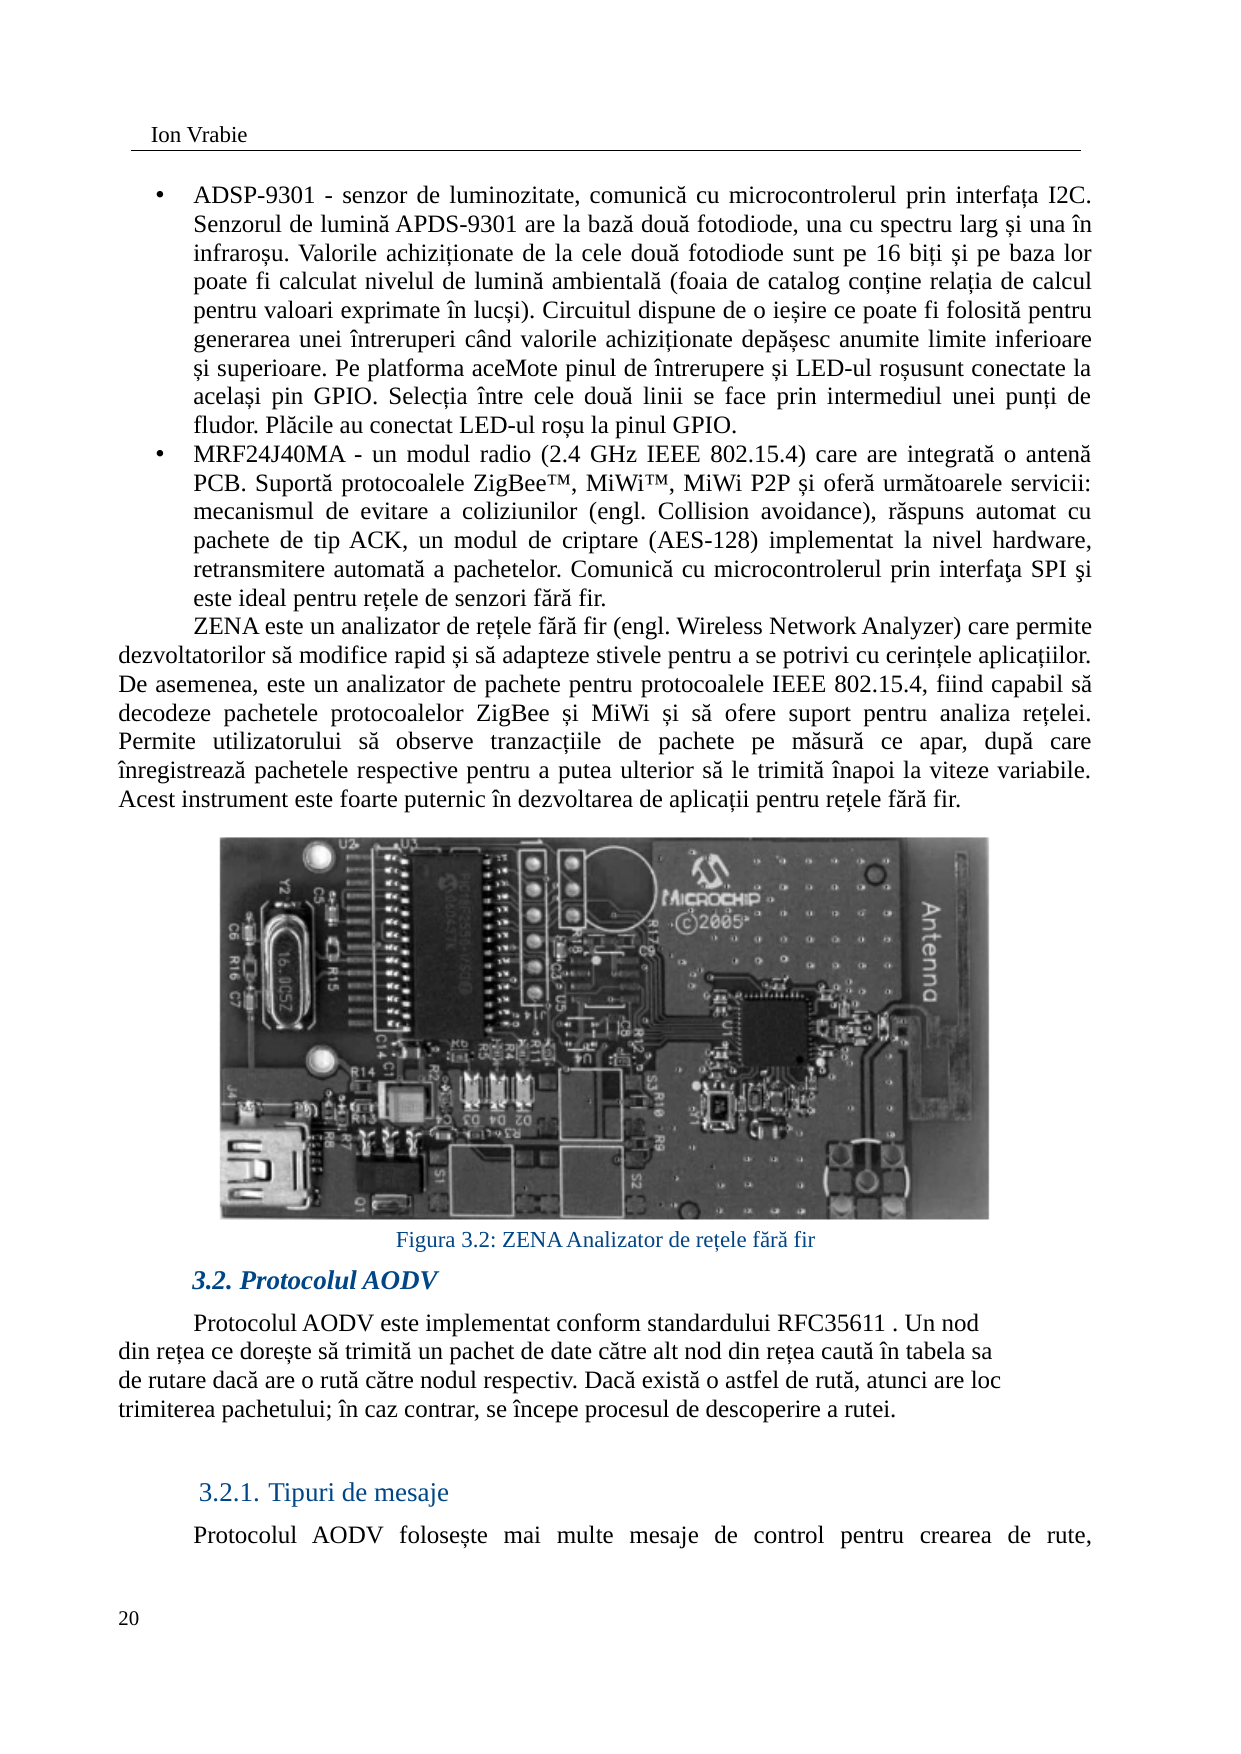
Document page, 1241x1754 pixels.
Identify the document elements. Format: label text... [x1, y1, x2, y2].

list MRF24J40MA - un modul radio (2.4 GHz IEEE 802.15.4) care are integrată o antenă PCB. Suportă protocoalele ZigBee™, MiWi™, MiWi P2P și oferă următoarele servicii: mecanismul de evitare a coliziunilor (engl. Collision avoidance), răspuns automat cu pachete de tip ACK, un modul de criptare (AES-128) implementat la nivel hardware, retransmitere automată a pachetelor. Comunică cu microcontrolerul prin interfaţa SPI şi este ideal pentru rețele de senzori fără fir. [156, 439, 1093, 611]
picture [215, 833, 997, 1226]
text Protocolul AODV folosește mai multe mesaje de control pentru crearea de rute, [118, 1520, 1093, 1548]
text ZENA este un analizator de rețele fără fir (engl. Wireless Network Analyzer) care permite dezvoltatorilor să modifice rapid și să adapteze stivele pentru a se potrivi cu cerințele aplicațiilor. De asemenea, este un analizator de pachete pentru protocoalele IEEE 802.15.4, fiind capabil să decodeze pachetele protocoalelor ZigBee și MiWi și să ofere suport pentru analiza rețelei. Permite utilizatorului să observe tranzacțiile de pachete pe măsură ce apar, după care înregistrează pachetele respective pentru a putea ulterior să le trimită înapoi la viteze variabile. Acest instrument este foarte puternic în dezvoltarea de aplicații pentru rețele fără fir. [118, 611, 1093, 813]
text Figura 3.2: ZENA Analizator de rețele fără fir [215, 1226, 996, 1252]
subtitle Protocolul AODV [192, 837, 1093, 1295]
text Protocolul AODV este implementat conform standardului RFC35611 . Un nod [118, 1308, 1093, 1336]
list ADSP-9301 - senzor de luminozitate, comunică cu microcontrolerul prin interfața I2C. Senzorul de lumină APDS-9301 are la bază două fotodiode, una cu spectru larg și una în infraroșu. Valorile achiziționate de la cele două fotodiode sunt pe 16 biți și pe baza lor poate fi calculat nivelul de lumină ambientală (foaia de catalog conține relația de calcul pentru valoari exprimate în lucși). Circuitul dispune de o ieșire ce poate fi folosită pentru generarea unei întreruperi când valorile achiziționate depășesc anumite limite inferioare și superioare. Pe platforma aceMote pinul de întrerupere și LED-ul roșusunt conectate la același pin GPIO. Selecția între cele două linii se face prin intermediul unei punți de fludor. Plăcile au conectat LED-ul roșu la pinul GPIO. [156, 180, 1093, 439]
text din rețea ce dorește să trimită un pachet de date către alt nod din rețea caută în tabela sa [118, 1336, 1093, 1365]
text trimiterea pachetului; în caz contrar, se începe procesul de descoperire a rutei. [118, 1394, 1093, 1423]
text de rutare dacă are o rută către nodul respectiv. Dacă există o astfel de rută, atunci are loc [118, 1365, 1093, 1394]
subtitle Tipuri de mesaje [192, 1476, 1093, 1507]
